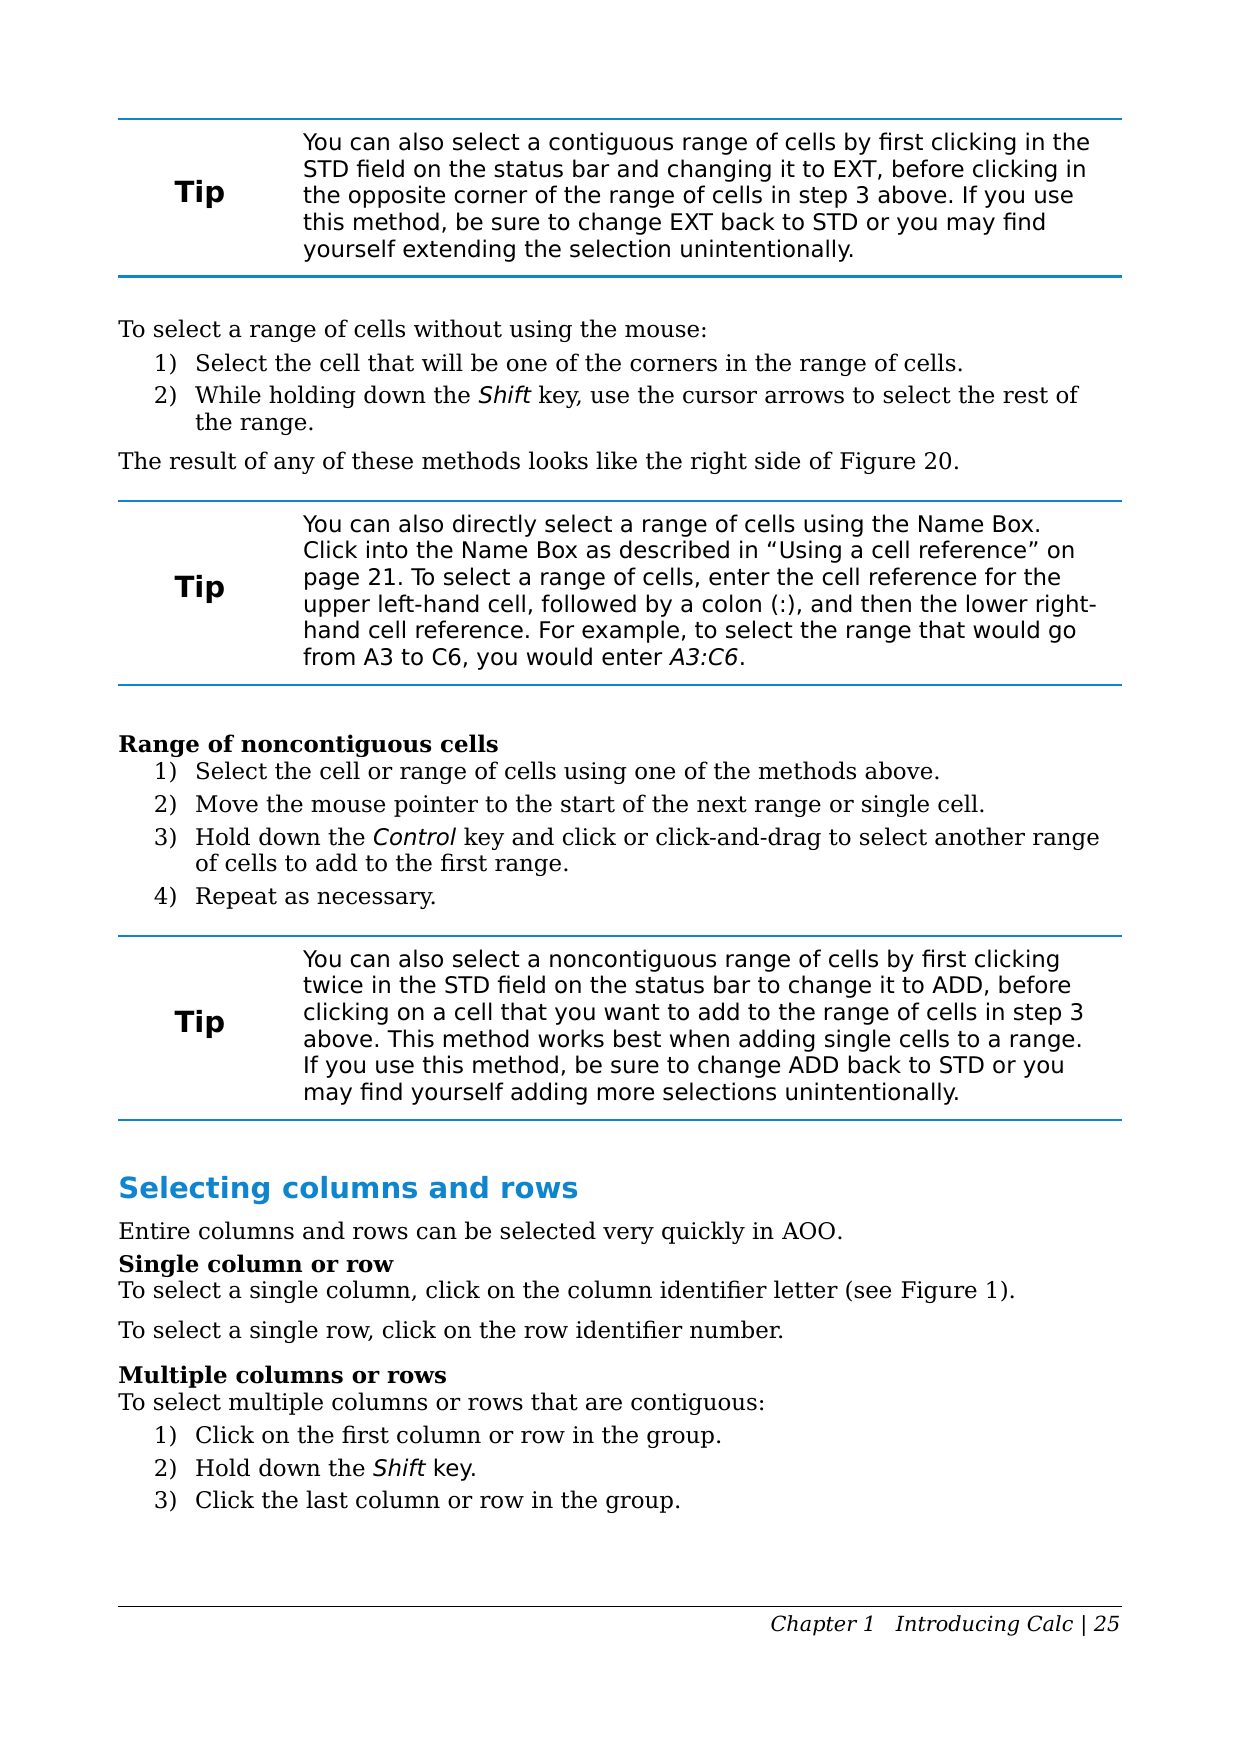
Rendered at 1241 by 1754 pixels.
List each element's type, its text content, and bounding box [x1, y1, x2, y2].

list To select multiple columns or rows that are contiguous: [118, 1389, 1122, 1415]
table_header You can also select a contiguous range of cells by first clicking in the STD field on the status bar and changing it to EXT, before clicking in the opposite corner of the range of cells in step 3 above. If you use this method, be sure to change EXT back to STD or you may find yourself extending the selection unintentionally. [281, 120, 1122, 275]
list To select a range of cells without using the mouse: [118, 317, 1122, 343]
list Select the cell or range of cells using one of the methods above. [177, 758, 1122, 784]
list Click on the first column or row in the group. [177, 1422, 1122, 1448]
table_header You can also select a noncontiguous range of cells by first clicking twice in the STD field on the status bar to change it to ADD, before clicking on a cell that you want to add to the range of cells in step 3 above. This method works best when adding single cells to a range. If you use this method, be sure to change ADD back to STD or you may find yourself adding more selections unintentionally. [281, 937, 1122, 1119]
text To select a single row, click on the row identifier number. [118, 1317, 1122, 1343]
table_header Tip [118, 502, 281, 684]
text To select a single column, click on the column identifier letter (see Figure 1). [118, 1278, 1122, 1304]
text Range of noncontiguous cells [118, 731, 1122, 758]
list Hold down the Control key and click or click-and-drag to select another range of cells to add to the first range. [177, 824, 1122, 877]
table_header You can also directly select a range of cells using the Name Box. Click into the Name Box as described in “Using a cell reference” on page 21. To select a range of cells, enter the cell reference for the upper left-hand cell, followed by a colon (:), and then the lower right-hand cell reference. For example, to select the range that would go from A3 to C6, you would enter A3:C6. [281, 502, 1122, 684]
table_header Tip [118, 120, 281, 275]
list Select the cell that will be one of the corners in the range of cells. [177, 350, 1122, 376]
list Move the mouse pointer to the start of the next range or single cell. [177, 791, 1122, 817]
list Click the last column or row in the group. [177, 1488, 1122, 1514]
text Multiple columns or rows [118, 1362, 1122, 1389]
list Hold down the Shift key. [177, 1455, 1122, 1481]
list While holding down the Shift key, use the cursor arrows to select the rest of the range. [177, 383, 1122, 436]
text Single column or row [118, 1251, 1122, 1278]
list Repeat as necessary. [177, 883, 1122, 910]
text Entire columns and rows can be selected very quickly in AOO. [118, 1218, 1122, 1245]
subtitle Selecting columns and rows [118, 1172, 1122, 1206]
table_header Tip [118, 937, 281, 1119]
text The result of any of these methods looks like the right side of Figure 20. [118, 448, 1122, 475]
